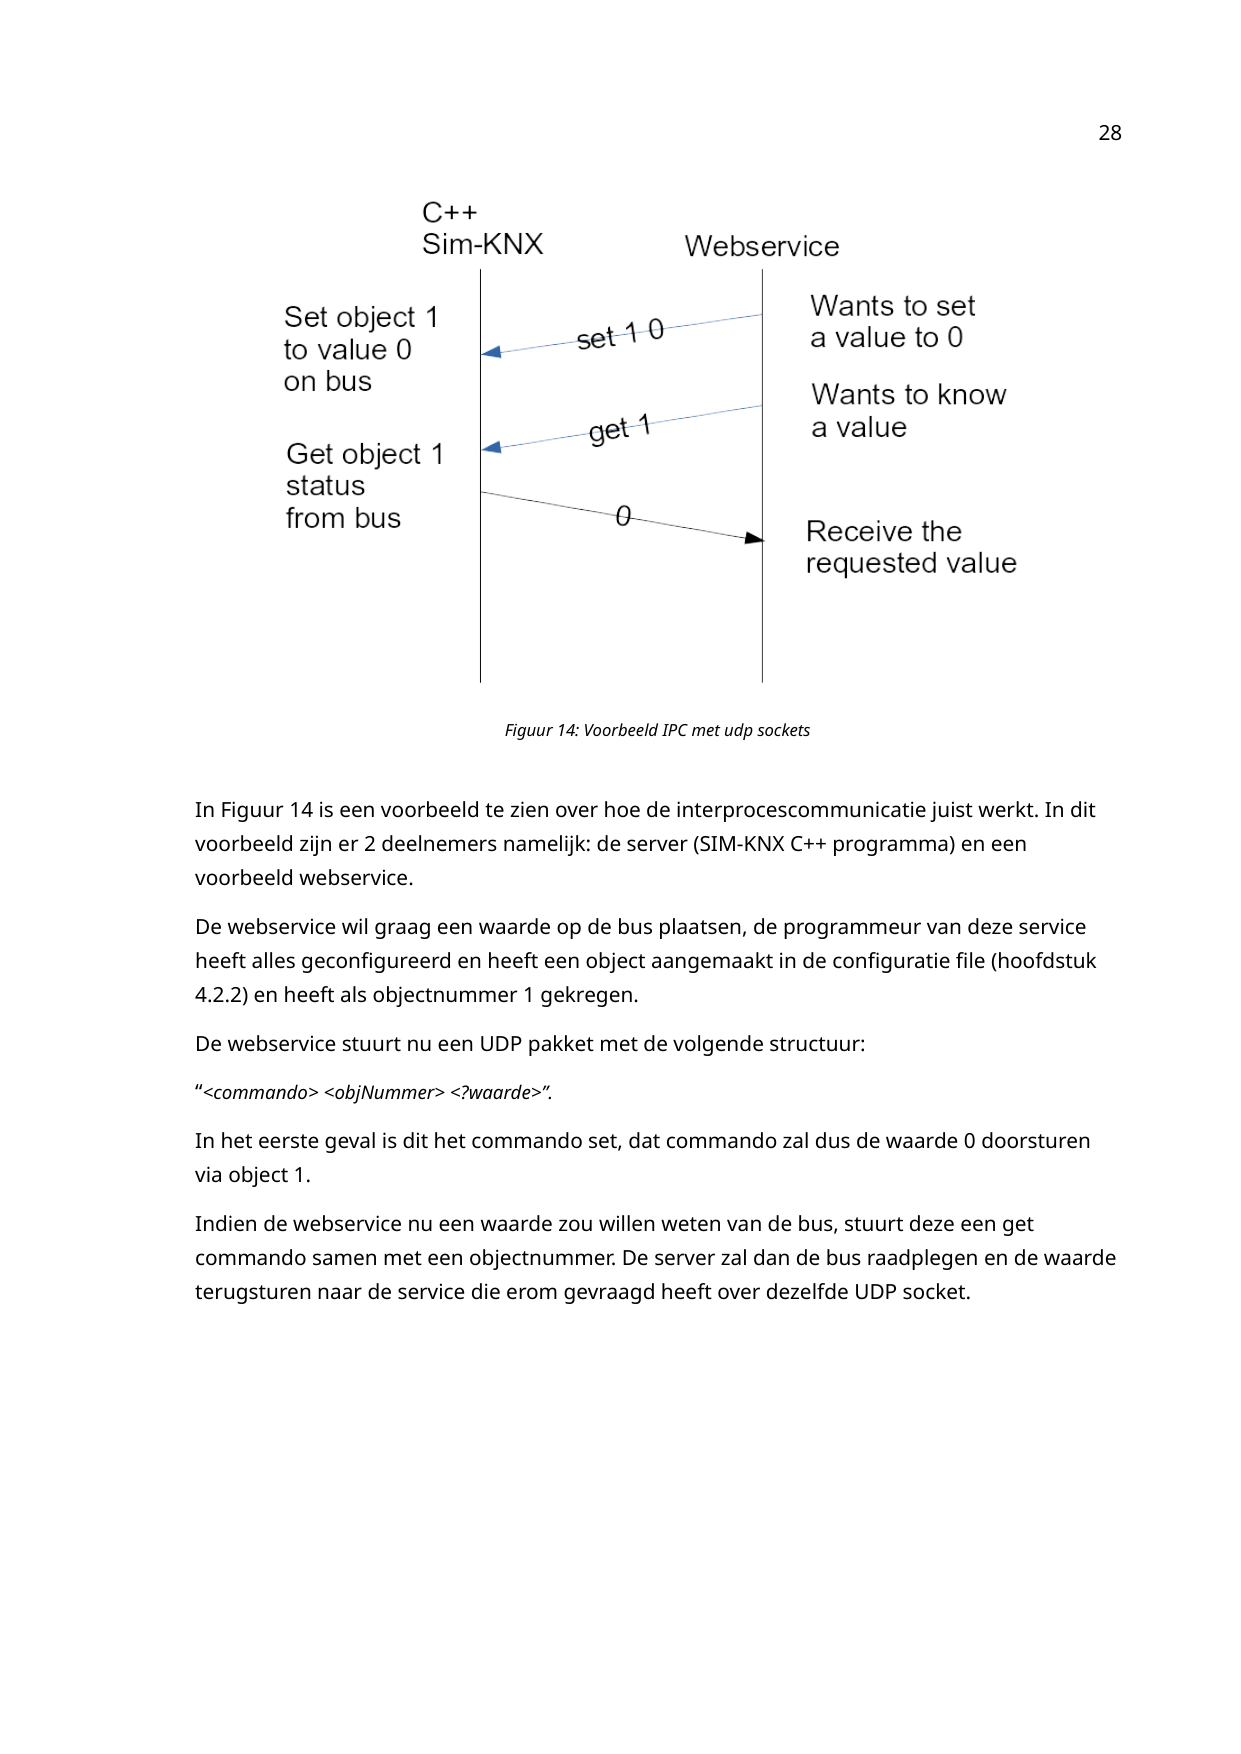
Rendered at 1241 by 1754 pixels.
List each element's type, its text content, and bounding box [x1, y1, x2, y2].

text Figuur 14: Voorbeeld IPC met udp sockets [262, 711, 1055, 741]
text Indien de webservice nu een waarde zou willen weten van de bus, stuurt deze een get commando samen met een objectnummer. De server zal dan de bus raadplegen en de waarde terugsturen naar de service die erom gevraagd heeft over dezelfde UDP socket. [195, 1209, 1122, 1305]
text In het eerste geval is dit het commando set, dat commando zal dus de waarde 0 doorsturen via object 1. [195, 1126, 1122, 1188]
text De webservice stuurt nu een UDP pakket met de volgende structuur: [195, 1029, 1122, 1057]
text De webservice wil graag een waarde op de bus plaatsen, de programmeur van deze service heeft alles geconfigureerd en heeft een object aangemaakt in de configuratie file (hoofdstuk 4.2.2) en heeft als objectnummer 1 gekregen. [195, 912, 1122, 1008]
text “<commando> <objNummer> <?waarde>”. [195, 1077, 1122, 1106]
picture [261, 188, 1056, 711]
text In Figuur 14 is een voorbeeld te zien over hoe de interprocescommunicatie juist werkt. In dit voorbeeld zijn er 2 deelnemers namelijk: de server (SIM-KNX C++ programma) en een voorbeeld webservice. [195, 795, 1122, 892]
